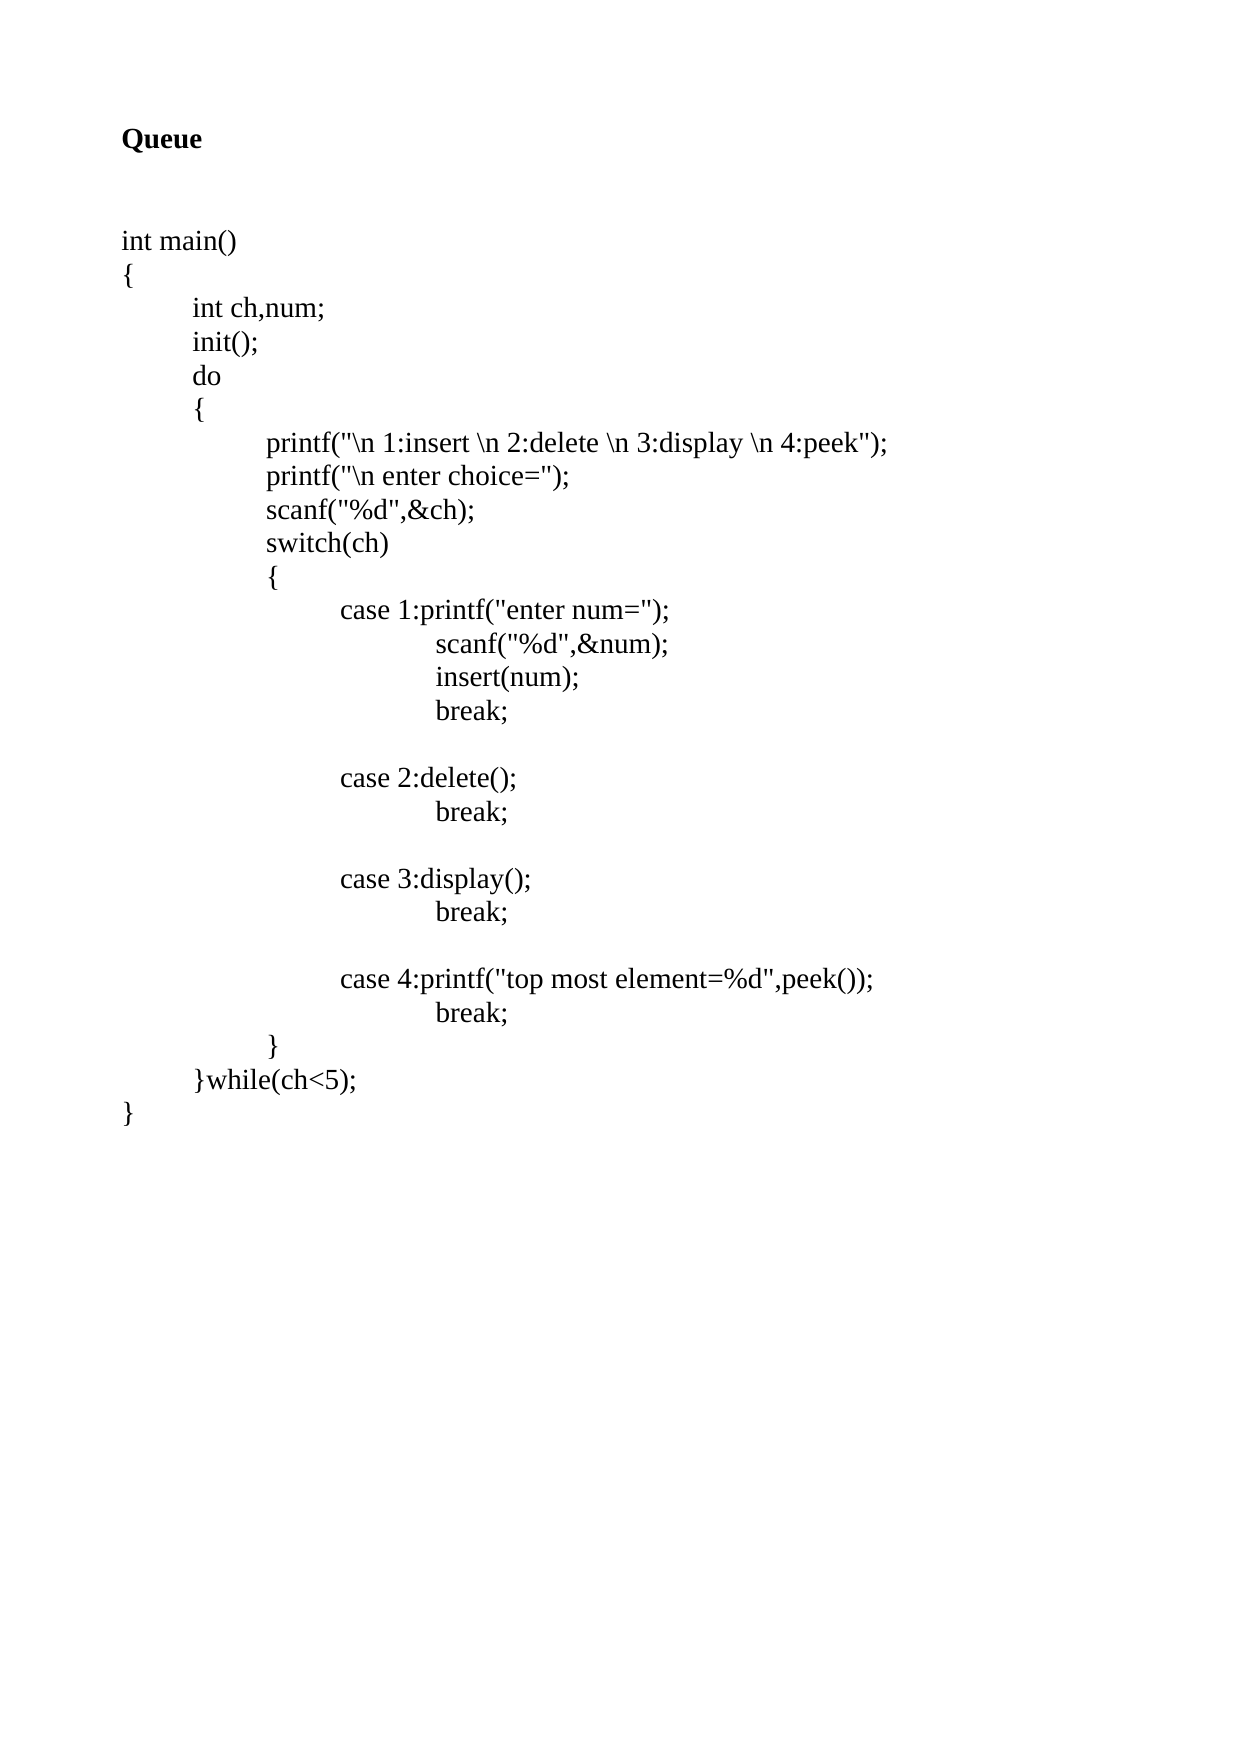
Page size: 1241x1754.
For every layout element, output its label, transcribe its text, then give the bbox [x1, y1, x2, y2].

text switch(ch) [118, 525, 1122, 559]
text break; [118, 794, 1122, 827]
text break; [118, 693, 1122, 727]
text printf("\n enter choice="); [118, 458, 1122, 492]
text case 3:display(); [118, 861, 1122, 894]
text break; [118, 894, 1122, 928]
text case 2:delete(); [118, 760, 1122, 794]
text int ch,num; [118, 291, 1122, 324]
text init(); [118, 324, 1122, 358]
text { [118, 559, 1122, 592]
text scanf("%d",&ch); [118, 492, 1122, 525]
text }while(ch<5); [118, 1062, 1122, 1096]
text do [118, 358, 1122, 391]
text } [118, 1028, 1122, 1062]
text { [118, 257, 1122, 291]
text scanf("%d",&num); [118, 626, 1122, 659]
text { [118, 391, 1122, 425]
text } [118, 1096, 1122, 1129]
text int main() [118, 223, 1122, 257]
text printf("\n 1:insert \n 2:delete \n 3:display \n 4:peek"); [118, 425, 1122, 458]
text case 4:printf("top most element=%d",peek()); [118, 961, 1122, 995]
text insert(num); [118, 659, 1122, 693]
text case 1:printf("enter num="); [118, 592, 1122, 626]
text break; [118, 995, 1122, 1028]
